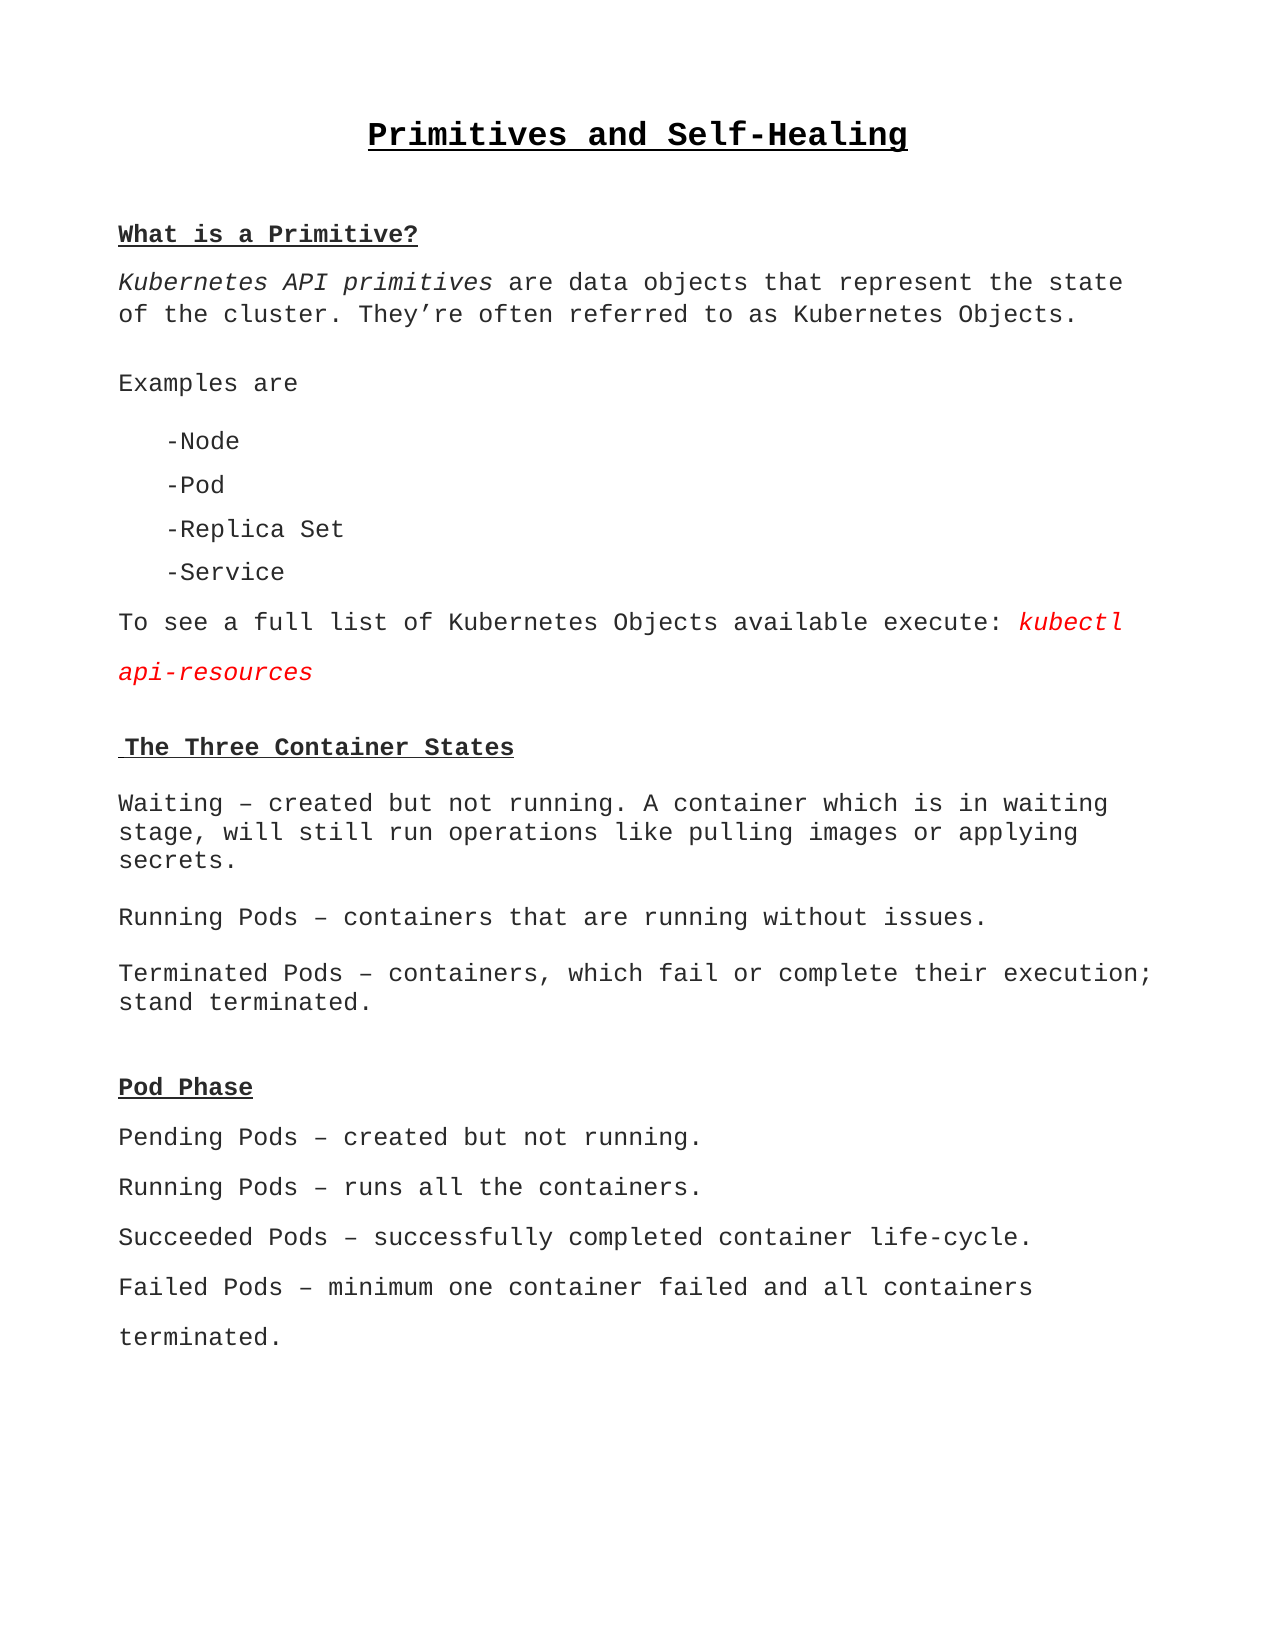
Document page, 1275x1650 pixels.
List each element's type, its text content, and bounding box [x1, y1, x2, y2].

text Running Pods – containers that are running without issues. [118, 904, 1157, 932]
text Waiting – created but not running. A container which is in waiting stage, will still run operations like pulling images or applying secrets. [118, 791, 1157, 876]
list -Pod [165, 457, 1157, 501]
text Primitives and Self-Healing [118, 118, 1157, 194]
text Succeeded Pods – successfully completed container life-cycle. Failed Pods – minimum one container failed and all containers terminated. [118, 1202, 1157, 1352]
text Pending Pods – created but not running. Running Pods – runs all the containers. [118, 1102, 1157, 1202]
text Examples are [118, 349, 1157, 399]
text What is a Primitive? [118, 222, 1157, 250]
text To see a full list of Kubernetes Objects available execute: kubectl api-resources [118, 588, 1157, 688]
text Pod Phase [118, 1046, 1157, 1102]
text Kubernetes API primitives are data objects that represent the state of the cluster. They’re often referred to as Kubernetes Objects. [118, 269, 1157, 330]
list -Node [165, 413, 1157, 457]
list -Service [165, 544, 1157, 588]
list -Replica Set [165, 501, 1157, 544]
text Terminated Pods – containers, which fail or complete their execution; stand terminated. [118, 961, 1157, 1017]
text The Three Container States [118, 703, 1157, 762]
